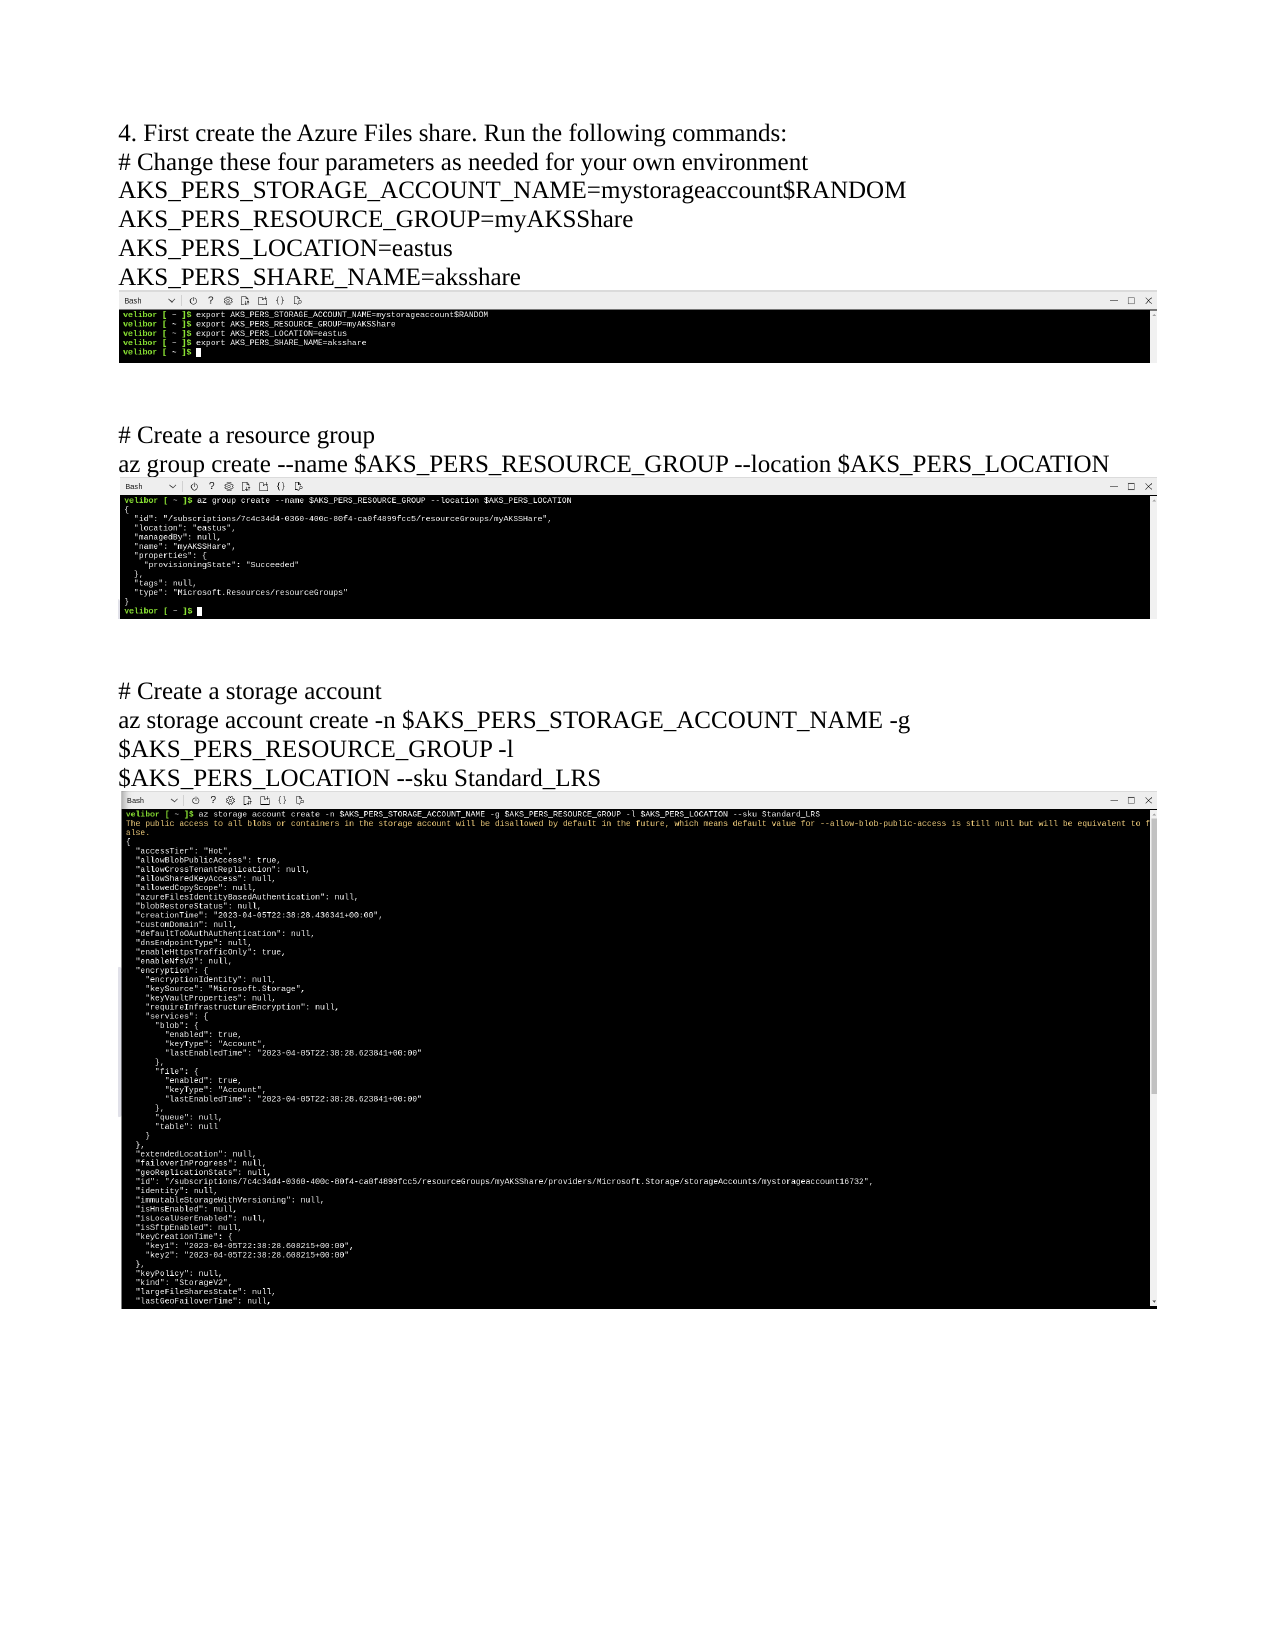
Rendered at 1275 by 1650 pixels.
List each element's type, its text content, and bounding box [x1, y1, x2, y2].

text $AKS_PERS_LOCATION --sku Standard_LRS [118, 763, 1157, 791]
text 4. First create the Azure Files share. Run the following commands: [118, 118, 1157, 147]
picture [118, 290, 1157, 363]
text az storage account create -n $AKS_PERS_STORAGE_ACCOUNT_NAME -g $AKS_PERS_RESOURCE_GROUP -l [118, 705, 1157, 763]
text AKS_PERS_LOCATION=eastus [118, 233, 1157, 262]
text # Create a resource group [118, 420, 1157, 449]
text # Change these four parameters as needed for your own environment [118, 147, 1157, 176]
text AKS_PERS_RESOURCE_GROUP=myAKSShare [118, 204, 1157, 233]
text AKS_PERS_STORAGE_ACCOUNT_NAME=mystorageaccount$RANDOM [118, 176, 1157, 204]
picture [118, 477, 1157, 619]
text AKS_PERS_SHARE_NAME=aksshare [118, 262, 1157, 290]
text # Create a storage account [118, 676, 1157, 705]
text az group create --name $AKS_PERS_RESOURCE_GROUP --location $AKS_PERS_LOCATION [118, 449, 1157, 477]
picture [118, 791, 1157, 1309]
